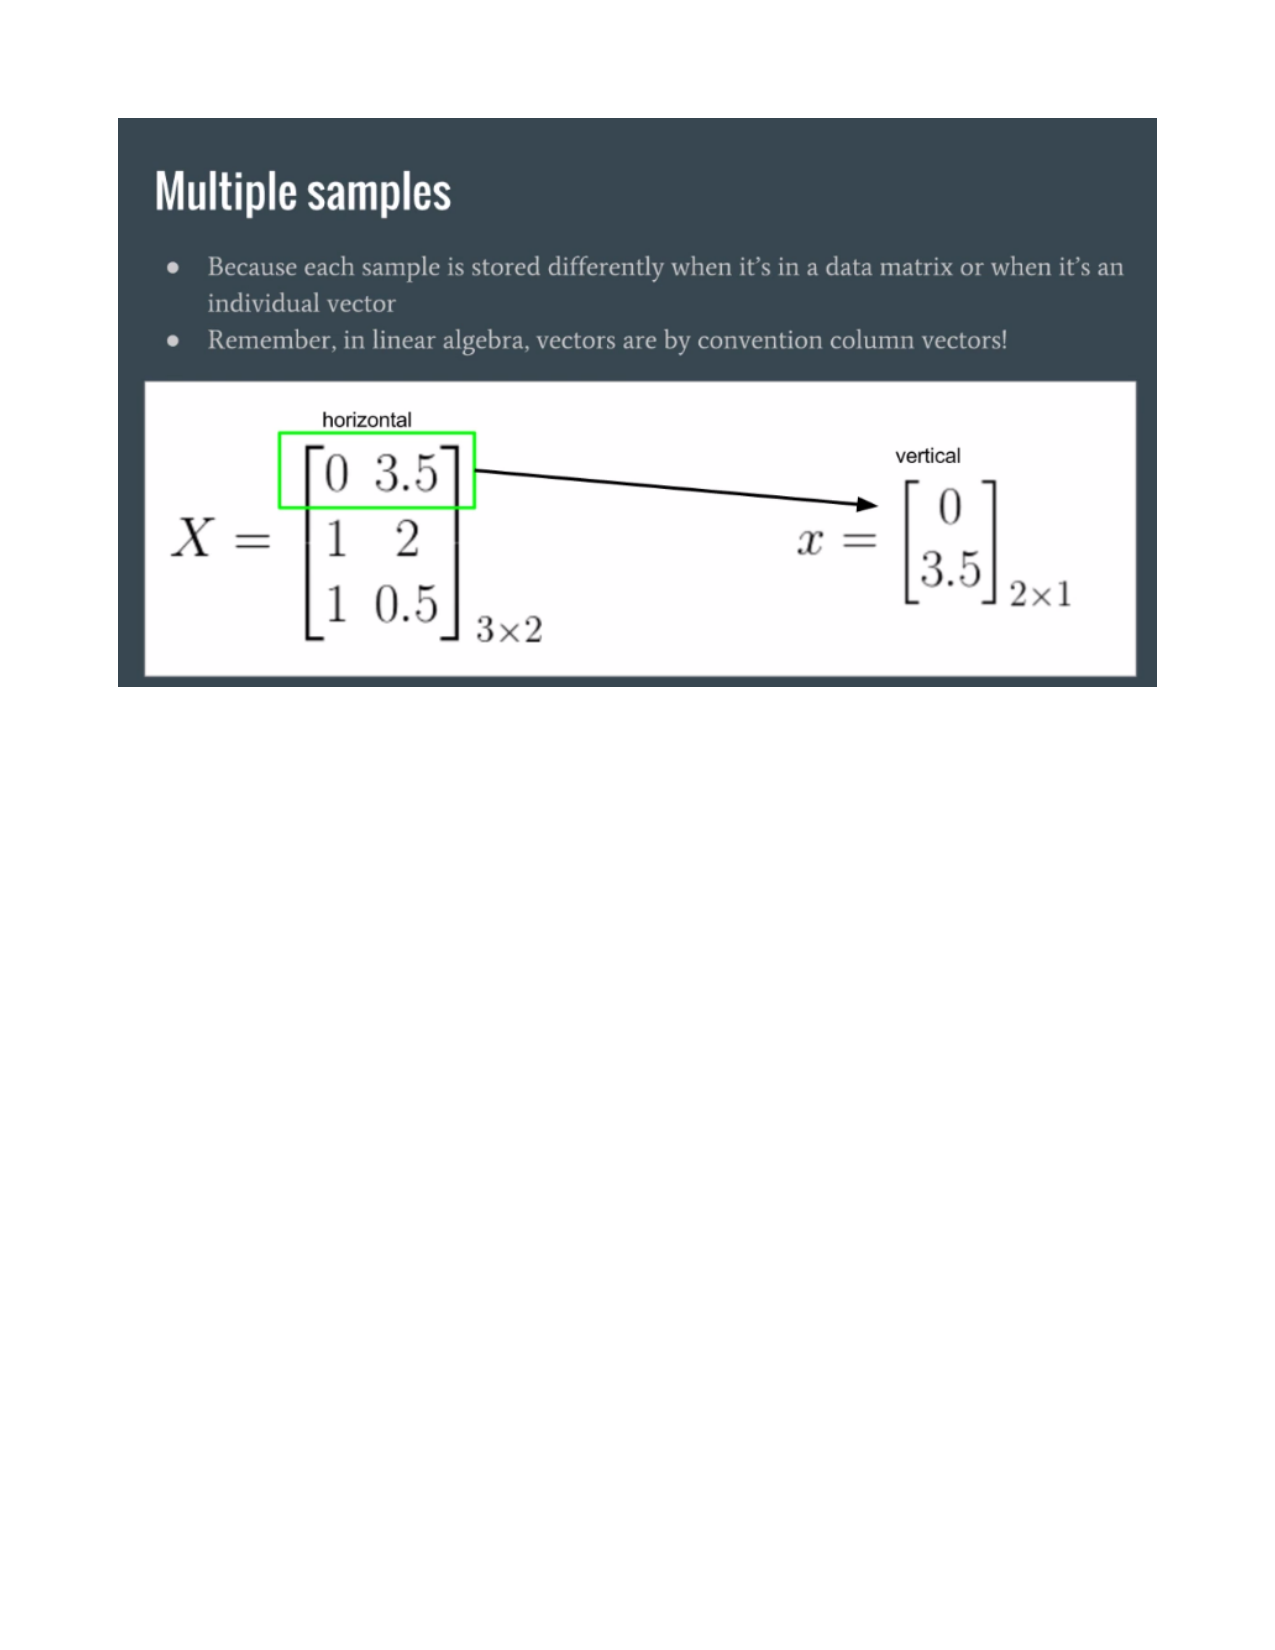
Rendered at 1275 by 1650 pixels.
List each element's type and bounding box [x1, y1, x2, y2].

picture [118, 118, 1157, 687]
